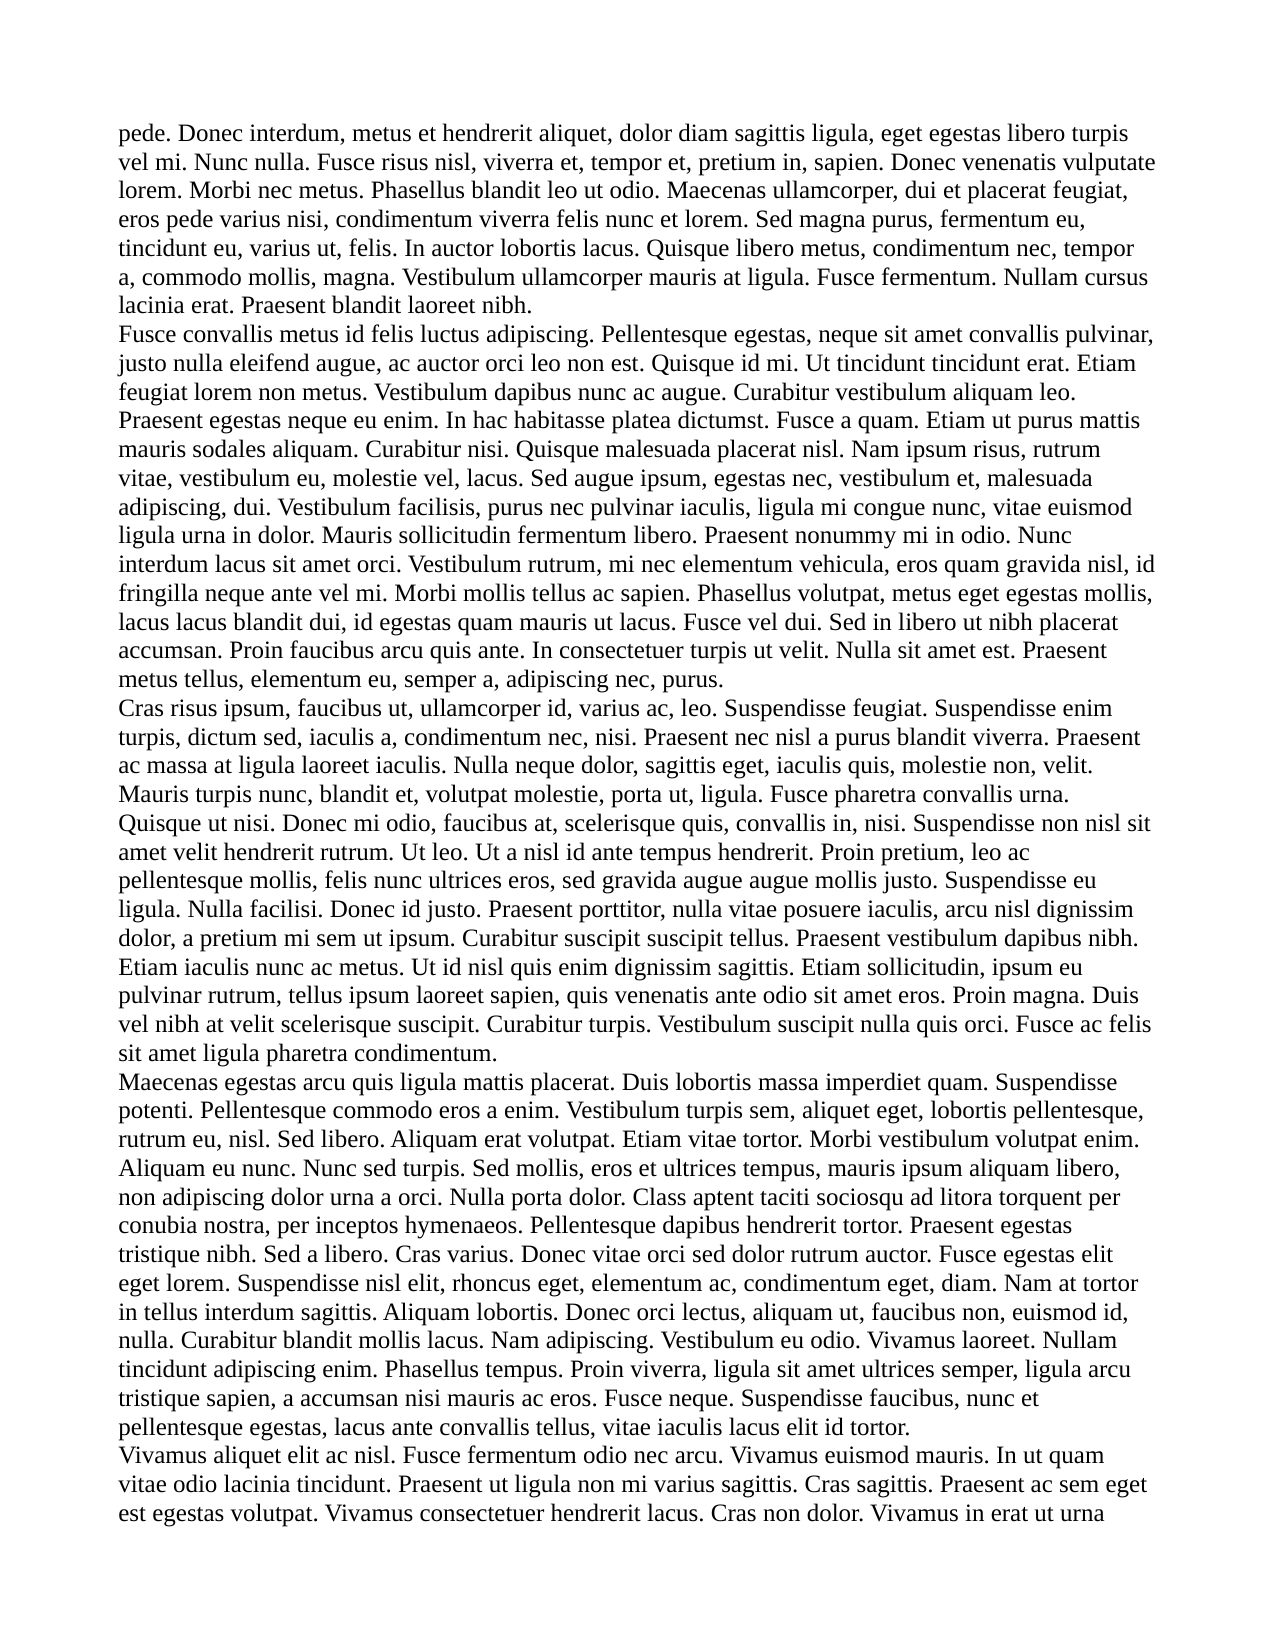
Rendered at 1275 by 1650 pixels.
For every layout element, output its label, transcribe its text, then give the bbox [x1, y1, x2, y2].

text Cras risus ipsum, faucibus ut, ullamcorper id, varius ac, leo. Suspendisse feugiat. Suspendisse enim turpis, dictum sed, iaculis a, condimentum nec, nisi. Praesent nec nisl a purus blandit viverra. Praesent ac massa at ligula laoreet iaculis. Nulla neque dolor, sagittis eget, iaculis quis, molestie non, velit. Mauris turpis nunc, blandit et, volutpat molestie, porta ut, ligula. Fusce pharetra convallis urna. Quisque ut nisi. Donec mi odio, faucibus at, scelerisque quis, convallis in, nisi. Suspendisse non nisl sit amet velit hendrerit rutrum. Ut leo. Ut a nisl id ante tempus hendrerit. Proin pretium, leo ac pellentesque mollis, felis nunc ultrices eros, sed gravida augue augue mollis justo. Suspendisse eu ligula. Nulla facilisi. Donec id justo. Praesent porttitor, nulla vitae posuere iaculis, arcu nisl dignissim dolor, a pretium mi sem ut ipsum. Curabitur suscipit suscipit tellus. Praesent vestibulum dapibus nibh. Etiam iaculis nunc ac metus. Ut id nisl quis enim dignissim sagittis. Etiam sollicitudin, ipsum eu pulvinar rutrum, tellus ipsum laoreet sapien, quis venenatis ante odio sit amet eros. Proin magna. Duis vel nibh at velit scelerisque suscipit. Curabitur turpis. Vestibulum suscipit nulla quis orci. Fusce ac felis sit amet ligula pharetra condimentum. [118, 693, 1157, 1067]
text Maecenas egestas arcu quis ligula mattis placerat. Duis lobortis massa imperdiet quam. Suspendisse potenti. Pellentesque commodo eros a enim. Vestibulum turpis sem, aliquet eget, lobortis pellentesque, rutrum eu, nisl. Sed libero. Aliquam erat volutpat. Etiam vitae tortor. Morbi vestibulum volutpat enim. Aliquam eu nunc. Nunc sed turpis. Sed mollis, eros et ultrices tempus, mauris ipsum aliquam libero, non adipiscing dolor urna a orci. Nulla porta dolor. Class aptent taciti sociosqu ad litora torquent per conubia nostra, per inceptos hymenaeos. Pellentesque dapibus hendrerit tortor. Praesent egestas tristique nibh. Sed a libero. Cras varius. Donec vitae orci sed dolor rutrum auctor. Fusce egestas elit eget lorem. Suspendisse nisl elit, rhoncus eget, elementum ac, condimentum eget, diam. Nam at tortor in tellus interdum sagittis. Aliquam lobortis. Donec orci lectus, aliquam ut, faucibus non, euismod id, nulla. Curabitur blandit mollis lacus. Nam adipiscing. Vestibulum eu odio. Vivamus laoreet. Nullam tincidunt adipiscing enim. Phasellus tempus. Proin viverra, ligula sit amet ultrices semper, ligula arcu tristique sapien, a accumsan nisi mauris ac eros. Fusce neque. Suspendisse faucibus, nunc et pellentesque egestas, lacus ante convallis tellus, vitae iaculis lacus elit id tortor. [118, 1067, 1157, 1441]
text pede. Donec interdum, metus et hendrerit aliquet, dolor diam sagittis ligula, eget egestas libero turpis vel mi. Nunc nulla. Fusce risus nisl, viverra et, tempor et, pretium in, sapien. Donec venenatis vulputate lorem. Morbi nec metus. Phasellus blandit leo ut odio. Maecenas ullamcorper, dui et placerat feugiat, eros pede varius nisi, condimentum viverra felis nunc et lorem. Sed magna purus, fermentum eu, tincidunt eu, varius ut, felis. In auctor lobortis lacus. Quisque libero metus, condimentum nec, tempor a, commodo mollis, magna. Vestibulum ullamcorper mauris at ligula. Fusce fermentum. Nullam cursus lacinia erat. Praesent blandit laoreet nibh. [118, 118, 1157, 319]
text Fusce convallis metus id felis luctus adipiscing. Pellentesque egestas, neque sit amet convallis pulvinar, justo nulla eleifend augue, ac auctor orci leo non est. Quisque id mi. Ut tincidunt tincidunt erat. Etiam feugiat lorem non metus. Vestibulum dapibus nunc ac augue. Curabitur vestibulum aliquam leo. Praesent egestas neque eu enim. In hac habitasse platea dictumst. Fusce a quam. Etiam ut purus mattis mauris sodales aliquam. Curabitur nisi. Quisque malesuada placerat nisl. Nam ipsum risus, rutrum vitae, vestibulum eu, molestie vel, lacus. Sed augue ipsum, egestas nec, vestibulum et, malesuada adipiscing, dui. Vestibulum facilisis, purus nec pulvinar iaculis, ligula mi congue nunc, vitae euismod ligula urna in dolor. Mauris sollicitudin fermentum libero. Praesent nonummy mi in odio. Nunc interdum lacus sit amet orci. Vestibulum rutrum, mi nec elementum vehicula, eros quam gravida nisl, id fringilla neque ante vel mi. Morbi mollis tellus ac sapien. Phasellus volutpat, metus eget egestas mollis, lacus lacus blandit dui, id egestas quam mauris ut lacus. Fusce vel dui. Sed in libero ut nibh placerat accumsan. Proin faucibus arcu quis ante. In consectetuer turpis ut velit. Nulla sit amet est. Praesent metus tellus, elementum eu, semper a, adipiscing nec, purus. [118, 319, 1157, 693]
text Vivamus aliquet elit ac nisl. Fusce fermentum odio nec arcu. Vivamus euismod mauris. In ut quam vitae odio lacinia tincidunt. Praesent ut ligula non mi varius sagittis. Cras sagittis. Praesent ac sem eget est egestas volutpat. Vivamus consectetuer hendrerit lacus. Cras non dolor. Vivamus in erat ut urna [118, 1441, 1157, 1527]
